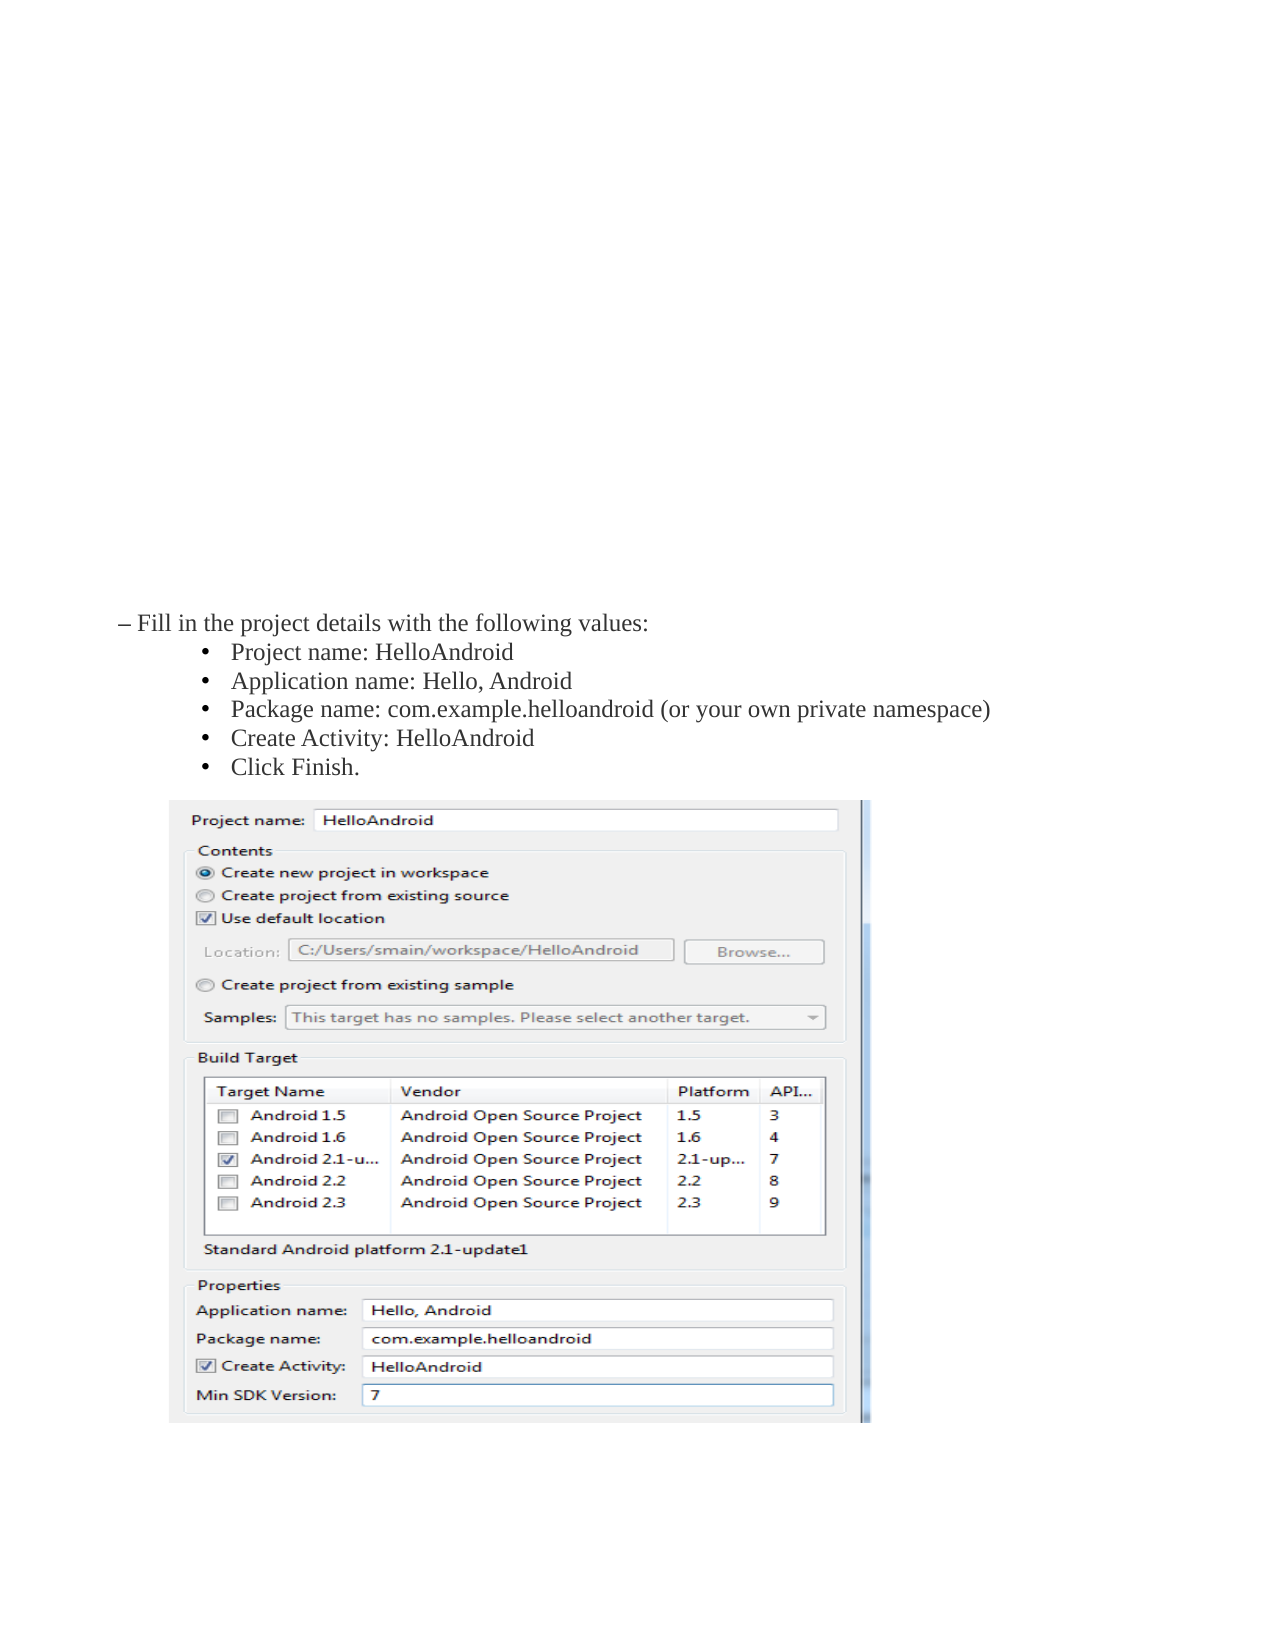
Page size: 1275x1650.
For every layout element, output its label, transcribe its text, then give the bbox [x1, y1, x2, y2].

list Project name: HelloAndroid [201, 637, 1157, 666]
picture [168, 800, 872, 1423]
list Package name: com.example.helloandroid (or your own private namespace) [201, 694, 1157, 723]
list Application name: Hello, Android [201, 666, 1157, 694]
text – Fill in the project details with the following values: [118, 608, 1157, 637]
list Click Finish. [201, 752, 1157, 781]
list Create Activity: HelloAndroid [201, 723, 1157, 752]
